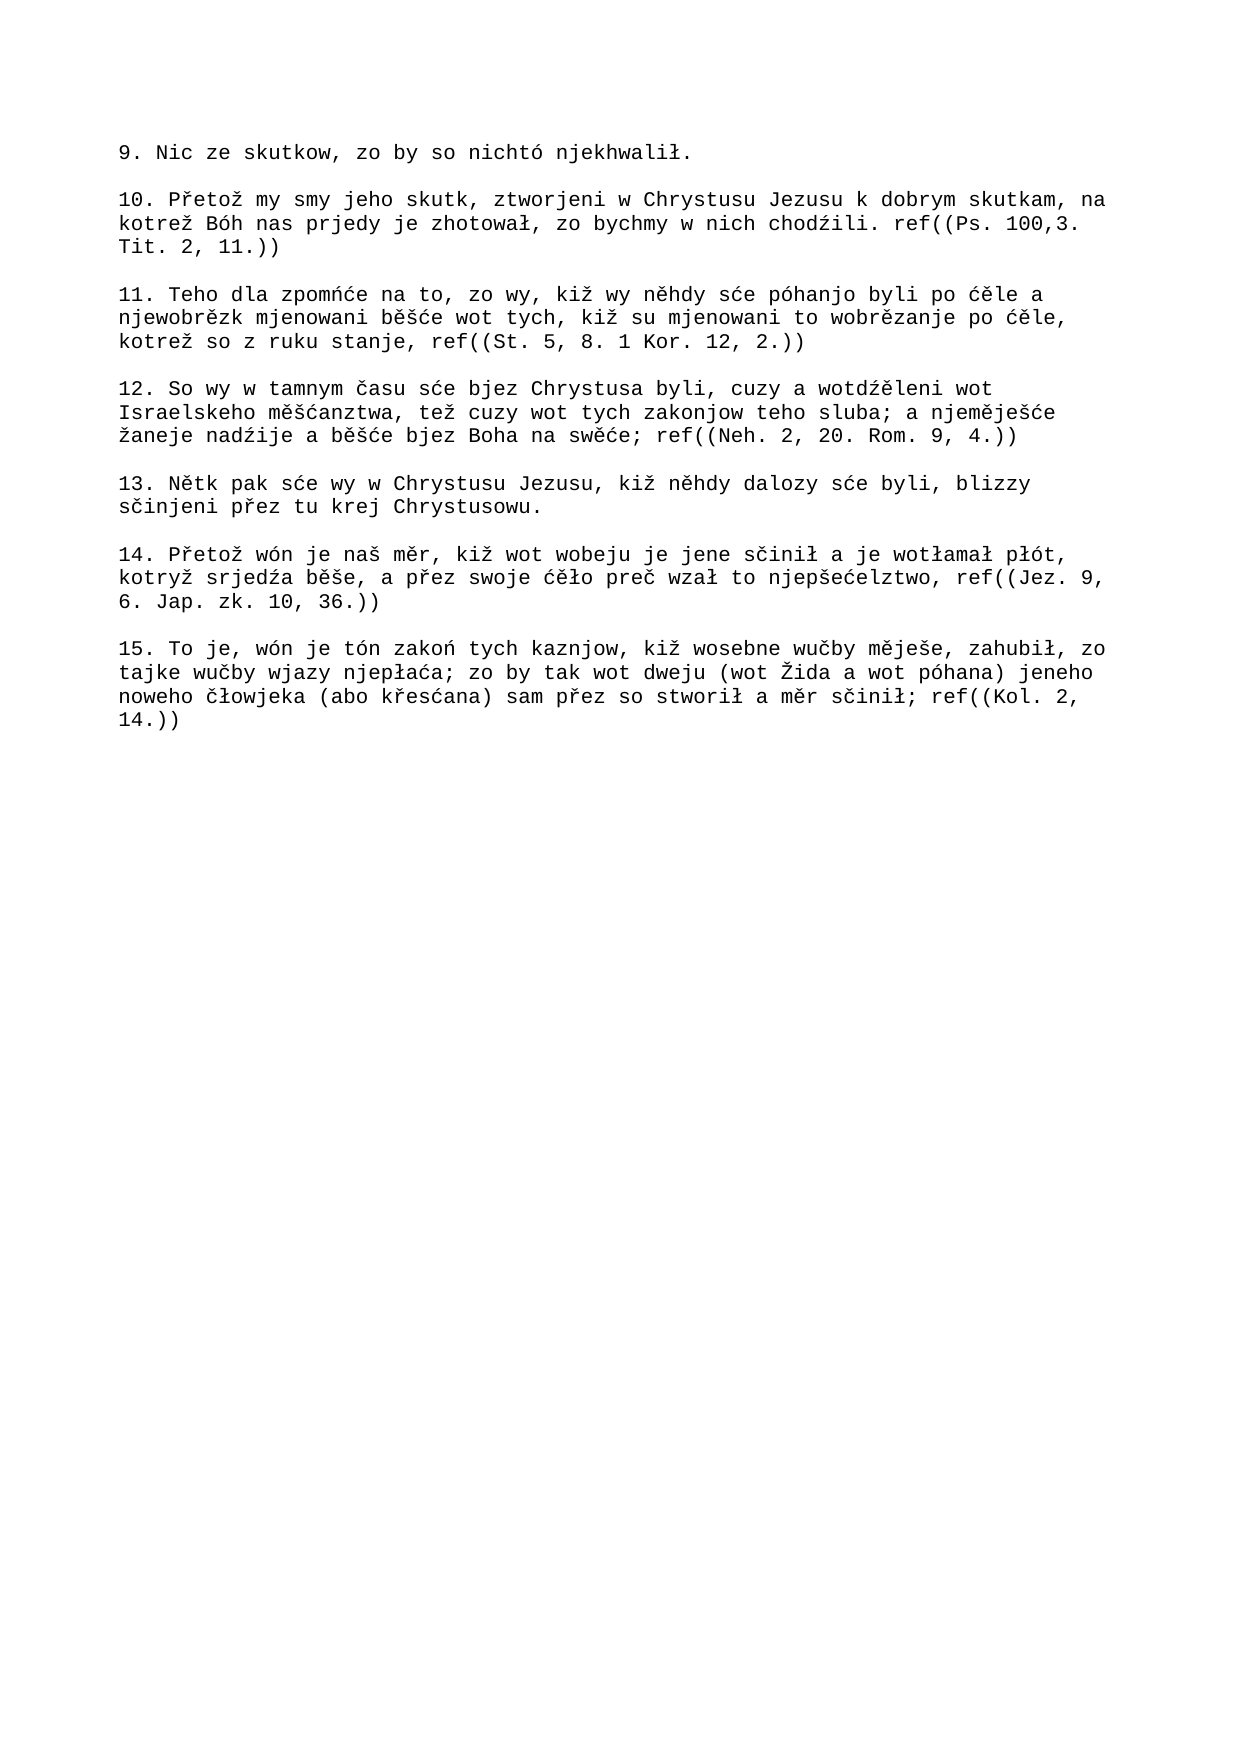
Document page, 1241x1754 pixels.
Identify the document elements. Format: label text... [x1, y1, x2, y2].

text 9. Nic ze skutkow, zo by so nichtó njekhwalił. [118, 142, 1122, 165]
text 12. So wy w tamnym času sće bjez Chrystusa byli, cuzy a wotdźěleni wot Israelskeho měšćanztwa, tež cuzy wot tych zakonjow teho sluba; a njeměješće žaneje nadźije a běšće bjez Boha na swěće; ref((Neh. 2, 20. Rom. 9, 4.)) [118, 378, 1122, 449]
text 14. Přetož wón je naš měr, kiž wot wobeju je jene sčinił a je wotłamał płót, kotryž srjedźa běše, a přez swoje ćěło preč wzał to njepšećelztwo, ref((Jez. 9, 6. Jap. zk. 10, 36.)) [118, 544, 1122, 615]
text 15. To je, wón je tón zakoń tych kaznjow, kiž wosebne wučby měješe, zahubił, zo tajke wučby wjazy njepłaća; zo by tak wot dweju (wot Žida a wot póhana) jeneho noweho čłowjeka (abo křesćana) sam přez so stworił a měr sčinił; ref((Kol. 2, 14.)) [118, 638, 1122, 733]
text 11. Teho dla zpomńće na to, zo wy, kiž wy něhdy sće póhanjo byli po ćěle a njewobrězk mjenowani běšće wot tych, kiž su mjenowani to wobrězanje po ćěle, kotrež so z ruku stanje, ref((St. 5, 8. 1 Kor. 12, 2.)) [118, 284, 1122, 354]
text 10. Přetož my smy jeho skutk, ztworjeni w Chrystusu Jezusu k dobrym skutkam, na kotrež Bóh nas prjedy je zhotował, zo bychmy w nich chodźili. ref((Ps. 100,3. Tit. 2, 11.)) [118, 189, 1122, 260]
text 13. Nětk pak sće wy w Chrystusu Jezusu, kiž něhdy dalozy sće byli, blizzy sčinjeni přez tu krej Chrystusowu. [118, 473, 1122, 520]
